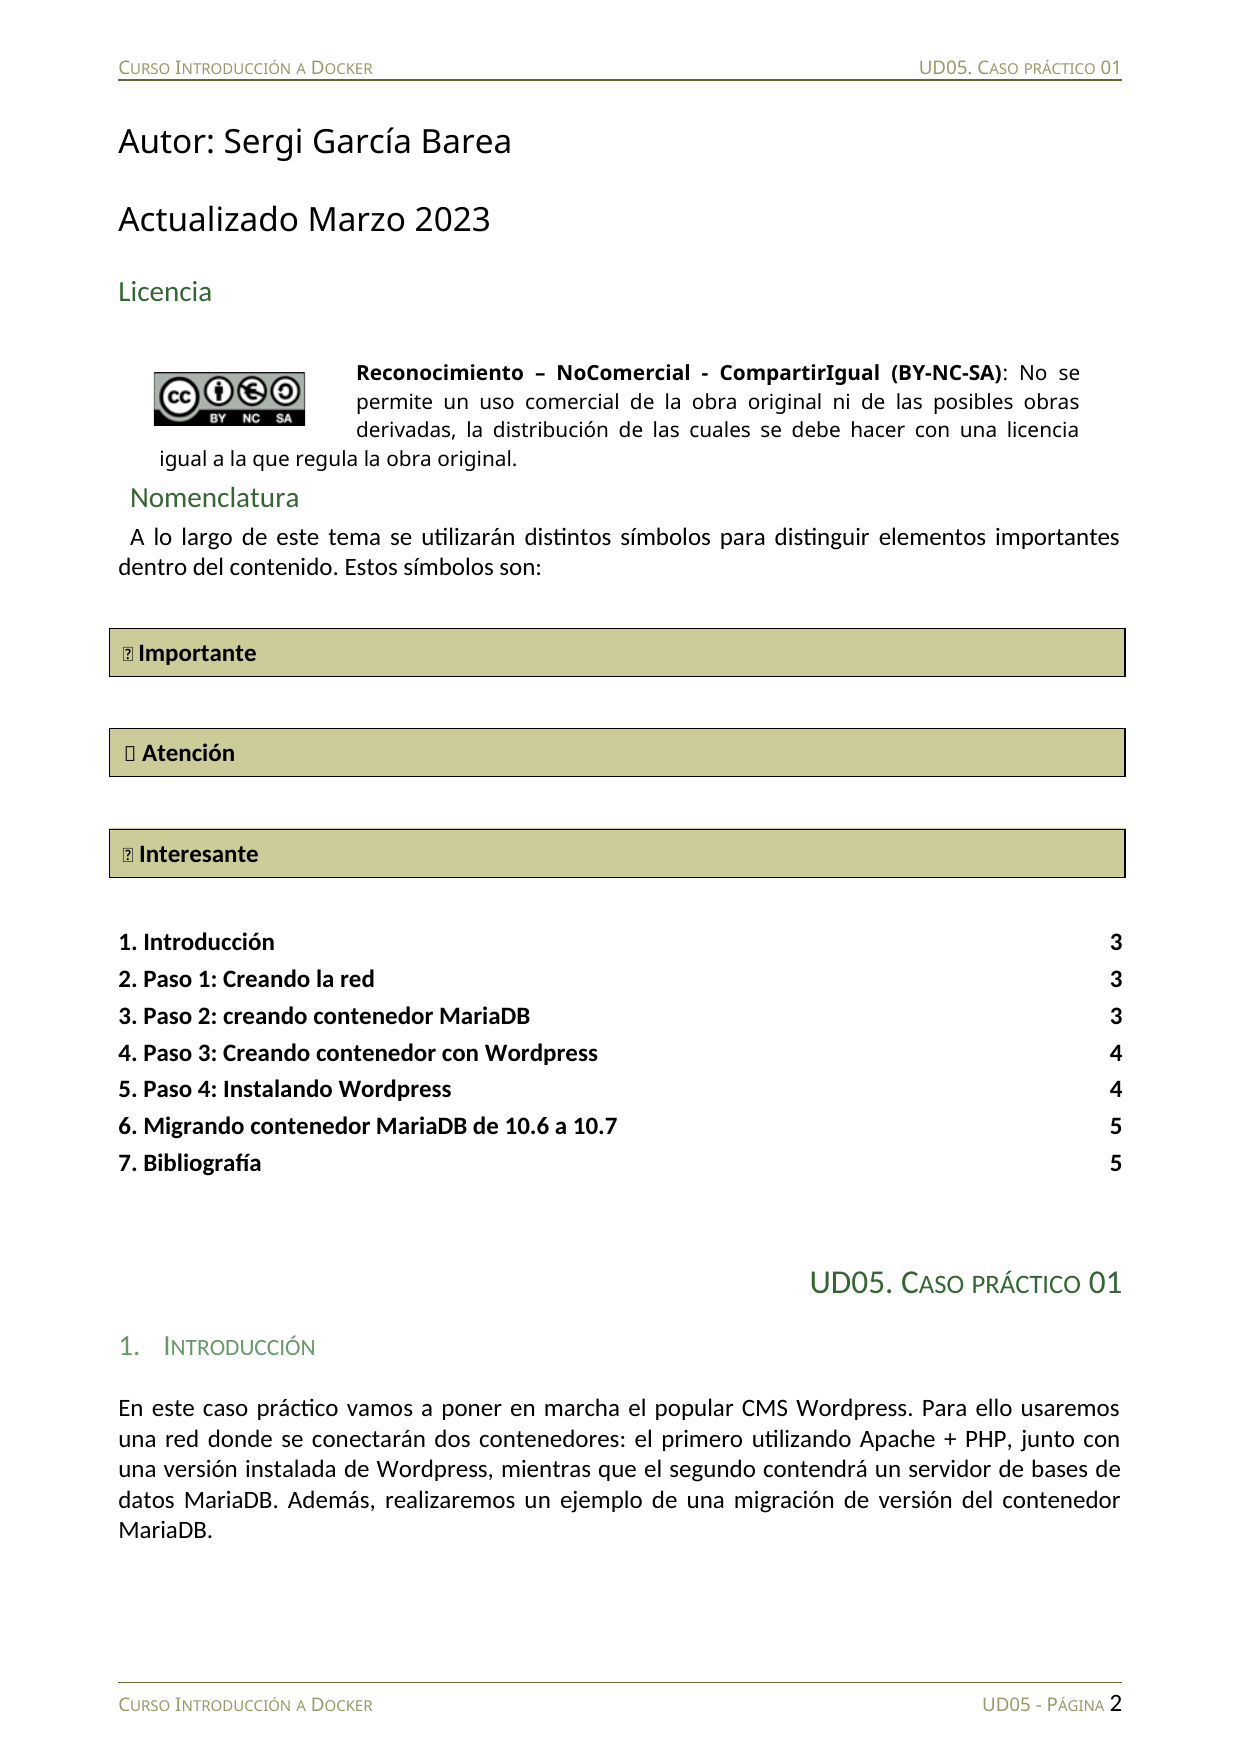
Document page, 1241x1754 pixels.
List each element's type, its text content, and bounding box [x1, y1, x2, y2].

text 5. Paso 4: Instalando Wordpress 4 [118, 1074, 1122, 1104]
text 💬 Interesante [110, 830, 1124, 877]
text Licencia [118, 273, 1122, 309]
text Nomenclatura [118, 479, 1122, 514]
text 2. Paso 1: Creando la red 3 [118, 963, 1122, 994]
text 3. Paso 2: creando contenedor MariaDB 3 [118, 1000, 1122, 1031]
picture [153, 372, 306, 426]
text 📖 Importante [110, 629, 1124, 676]
text UD05. Caso práctico 01 [118, 1261, 1122, 1302]
text 7. Bibliografía 5 [118, 1147, 1122, 1178]
text 6. Migrando contenedor MariaDB de 10.6 a 10.7 5 [118, 1110, 1122, 1141]
text 4. Paso 3: Creando contenedor con Wordpress 4 [118, 1037, 1122, 1067]
text Autor: Sergi García Barea [118, 118, 1122, 163]
subtitle Introducción [118, 1327, 1122, 1362]
text A lo largo de este tema se utilizarán distintos símbolos para distinguir elementos importantes dentro del contenido. Estos símbolos son: [118, 521, 1122, 582]
text 1. Introducción 3 [118, 927, 1122, 957]
text En este caso práctico vamos a poner en marcha el popular CMS Wordpress. Para ello usaremos una red donde se conectarán dos contenedores: el primero utilizando Apache + PHP, junto con una versión instalada de Wordpress, mientras que el segundo contendrá un servidor de bases de datos MariaDB. Además, realizaremos un ejemplo de una migración de versión del contenedor MariaDB. [118, 1393, 1122, 1545]
text Reconocimiento – NoComercial - CompartirIgual (BY-NC-SA): No se permite un uso comercial de la obra original ni de las posibles obras derivadas, la distribución de las cuales se debe hacer con una licencia igual a la que regula la obra original. [159, 358, 1080, 472]
text ❕ Atención [110, 729, 1124, 776]
text Actualizado Marzo 2023 [118, 196, 1122, 241]
